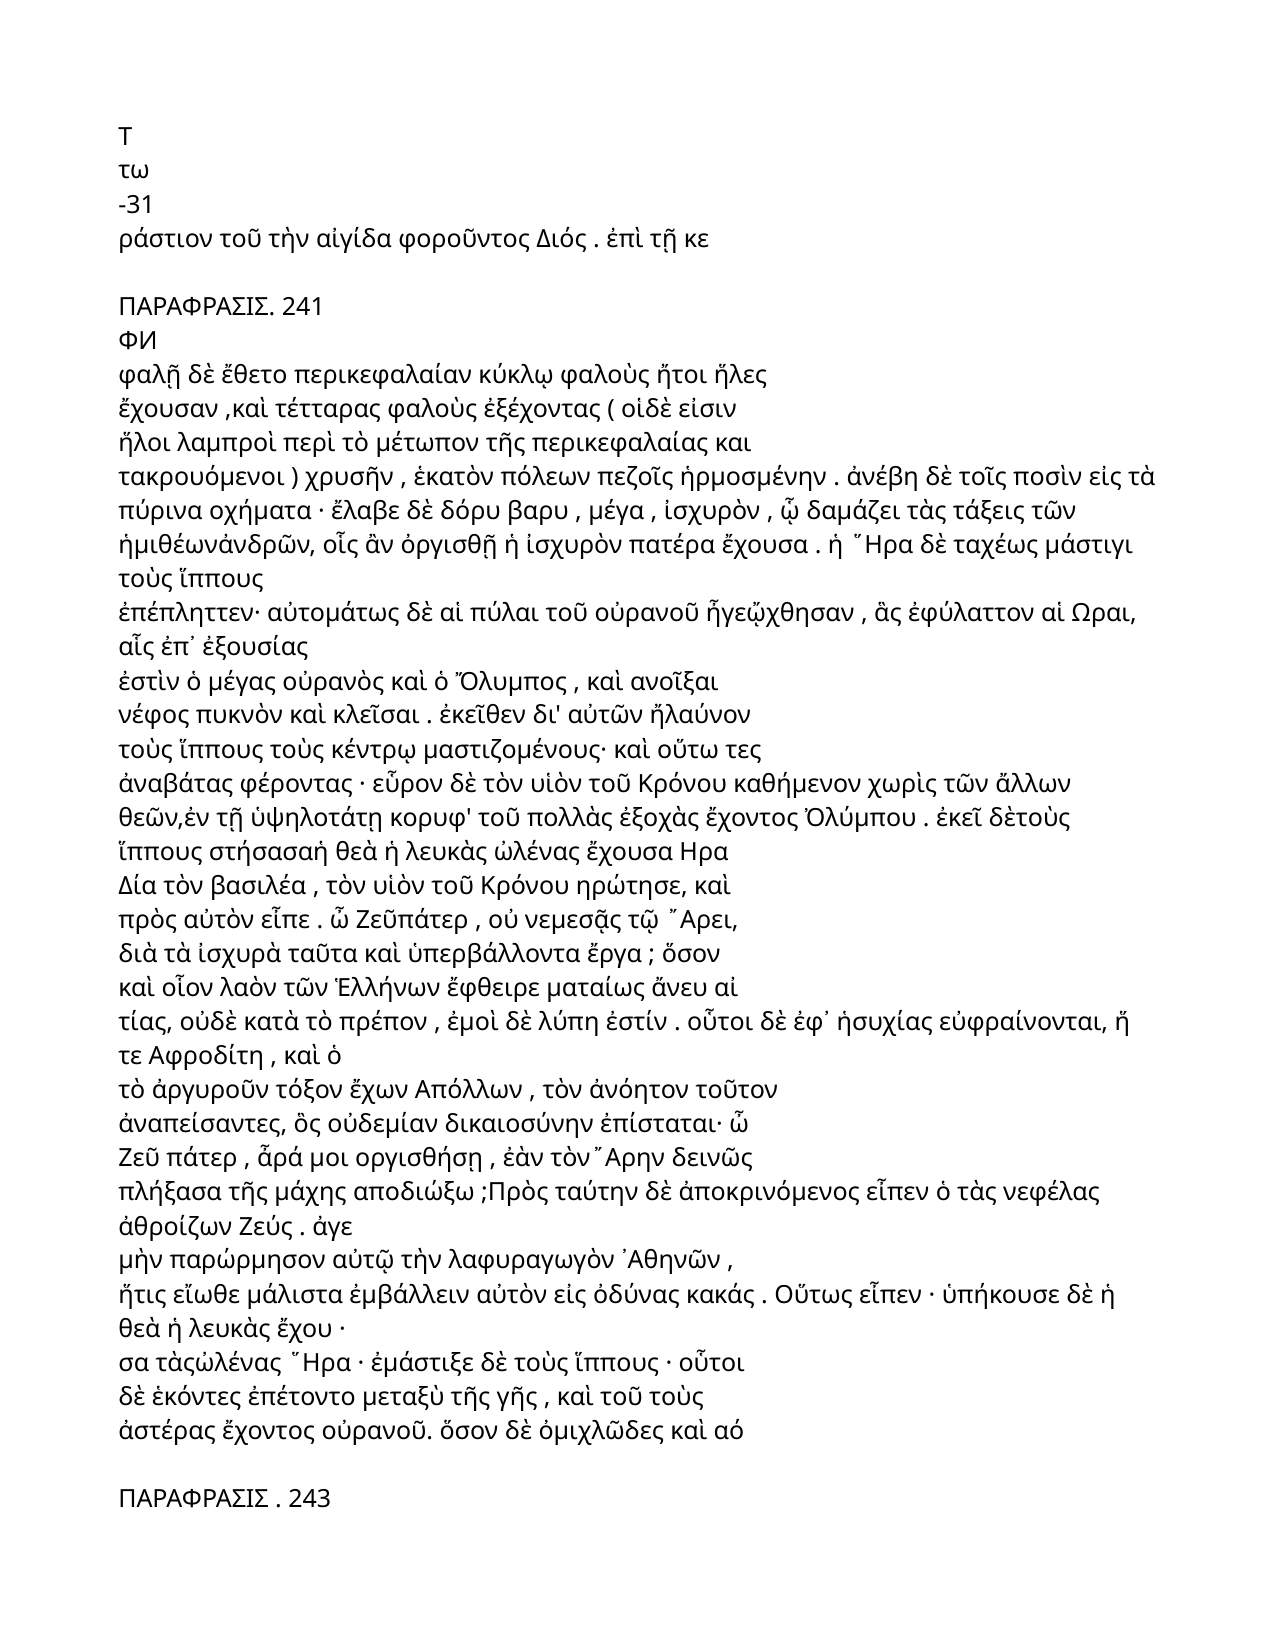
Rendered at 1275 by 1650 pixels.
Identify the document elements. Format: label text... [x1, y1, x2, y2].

text νέφος πυκνὸν καὶ κλεῖσαι . ἐκεῖθεν δι' αὐτῶν ἤλαύνον [118, 697, 1157, 731]
text ΠΑΡΑΦΡΑΣΙΣ. 241 [118, 288, 1157, 322]
text ἐστὶν ὁ μέγας οὐρανὸς καὶ ὁ Ὄλυμπος , καὶ ανοῖξαι [118, 663, 1157, 697]
text ἔχουσαν ,καὶ τέτταρας φαλοὺς ἐξέχοντας ( οἱδὲ εἰσιν [118, 391, 1157, 425]
text δὲ ἑκόντες ἐπέτοντο μεταξὺ τῆς γῆς , καὶ τοῦ τοὺς [118, 1378, 1157, 1412]
text μὴν παρώρμησον αὐτῷ τὴν λαφυραγωγὸν ᾿Αθηνῶν , [118, 1242, 1157, 1276]
text Ζεῦ πάτερ , ἆρά μοι οργισθήσῃ , ἐὰν τὸν῎Αρην δεινῶς [118, 1140, 1157, 1174]
text ράστιον τοῦ τὴν αἰγίδα φοροῦντος Διός . ἐπὶ τῇ κε [118, 220, 1157, 254]
text τω [118, 152, 1157, 186]
text Δία τὸν βασιλέα , τὸν υἱὸν τοῦ Κρόνου ηρώτησε, καὶ [118, 867, 1157, 902]
text T [118, 118, 1157, 152]
text διὰ τὰ ἰσχυρὰ ταῦτα καὶ ὑπερβάλλοντα ἔργα ; ὅσον [118, 936, 1157, 970]
text τίας, οὐδὲ κατὰ τὸ πρέπον , ἐμοὶ δὲ λύπη ἐστίν . οὗτοι δὲ ἐφ᾽ ἡσυχίας εὐφραίνονται, ἥ τε Αφροδίτη , καὶ ὁ [118, 1004, 1157, 1072]
text ἀναβάτας φέροντας · εὗρον δὲ τὸν υἱὸν τοῦ Κρόνου καθήμενον χωρὶς τῶν ἄλλων θεῶν,ἐν τῇ ὑψηλοτάτῃ κορυφ' τοῦ πολλὰς ἐξοχὰς ἔχοντος Ὀλύμπου . ἐκεῖ δὲτοὺς [118, 765, 1157, 833]
text ἀστέρας ἔχοντος οὐρανοῦ. ὅσον δὲ ὀμιχλῶδες καὶ αό [118, 1412, 1157, 1447]
text πρὸς αὐτὸν εἶπε . ὦ Ζεῦπάτερ , οὐ νεμεσᾷς τῷ ῎Αρει, [118, 902, 1157, 936]
text καὶ οἷον λαὸν τῶν Ἑλλήνων ἔφθειρε ματαίως ἄνευ αἰ [118, 970, 1157, 1004]
text ФИ [118, 322, 1157, 357]
text ἀναπείσαντες, ὃς οὐδεμίαν δικαιοσύνην ἐπίσταται· ὦ [118, 1106, 1157, 1140]
text τακρουόμενοι ) χρυσῆν , ἑκατὸν πόλεων πεζοῖς ἡρμοσμένην . ἀνέβη δὲ τοῖς ποσὶν εἰς τὰ πύρινα οχήματα · ἔλαβε δὲ δόρυ βαρυ , μέγα , ἰσχυρὸν , ᾧ δαμάζει τὰς τάξεις τῶν ἡμιθέωνἀνδρῶν, οἷς ἂν ὀργισθῇ ἡ ἰσχυρὸν πατέρα ἔχουσα . ἡ ῞Ηρα δὲ ταχέως μάστιγι τοὺς ἵππους [118, 459, 1157, 595]
text ἥλοι λαμπροὶ περὶ τὸ μέτωπον τῆς περικεφαλαίας και [118, 425, 1157, 459]
text ἐπέπληττεν· αὐτομάτως δὲ αἱ πύλαι τοῦ οὐρανοῦ ἦγεᾤχθησαν , ἃς ἐφύλαττον αἱ Ωραι, αἷς ἐπ᾿ ἐξουσίας [118, 595, 1157, 663]
text τοὺς ἵππους τοὺς κέντρῳ μαστιζομένους· καὶ οὕτω τες [118, 731, 1157, 765]
text -31 [118, 186, 1157, 220]
text τὸ ἀργυροῦν τόξον ἔχων Απόλλων , τὸν ἀνόητον τοῦτον [118, 1072, 1157, 1106]
text πλήξασα τῆς μάχης αποδιώξω ;Πρὸς ταύτην δὲ ἀποκρινόμενος εἶπεν ὁ τὰς νεφέλας ἀθροίζων Ζεύς . ἀγε [118, 1174, 1157, 1242]
text ἵππους στήσασαἡ θεὰ ἡ λευκὰς ὠλένας ἔχουσα Ηρα [118, 833, 1157, 867]
text ΠΑΡΑΦΡΑΣΙΣ . 243 [118, 1481, 1157, 1515]
text σα τὰςὠλένας ῞Ηρα · ἐμάστιξε δὲ τοὺς ἵππους · οὗτοι [118, 1344, 1157, 1378]
text φαλῇ δὲ ἔθετο περικεφαλαίαν κύκλῳ φαλοὺς ἤτοι ἥλες [118, 357, 1157, 391]
text ἥτις εἴωθε μάλιστα ἐμβάλλειν αὐτὸν εἰς ὀδύνας κακάς . Οὕτως εἶπεν · ὑπήκουσε δὲ ἡ θεὰ ἡ λευκὰς ἔχου · [118, 1276, 1157, 1344]
